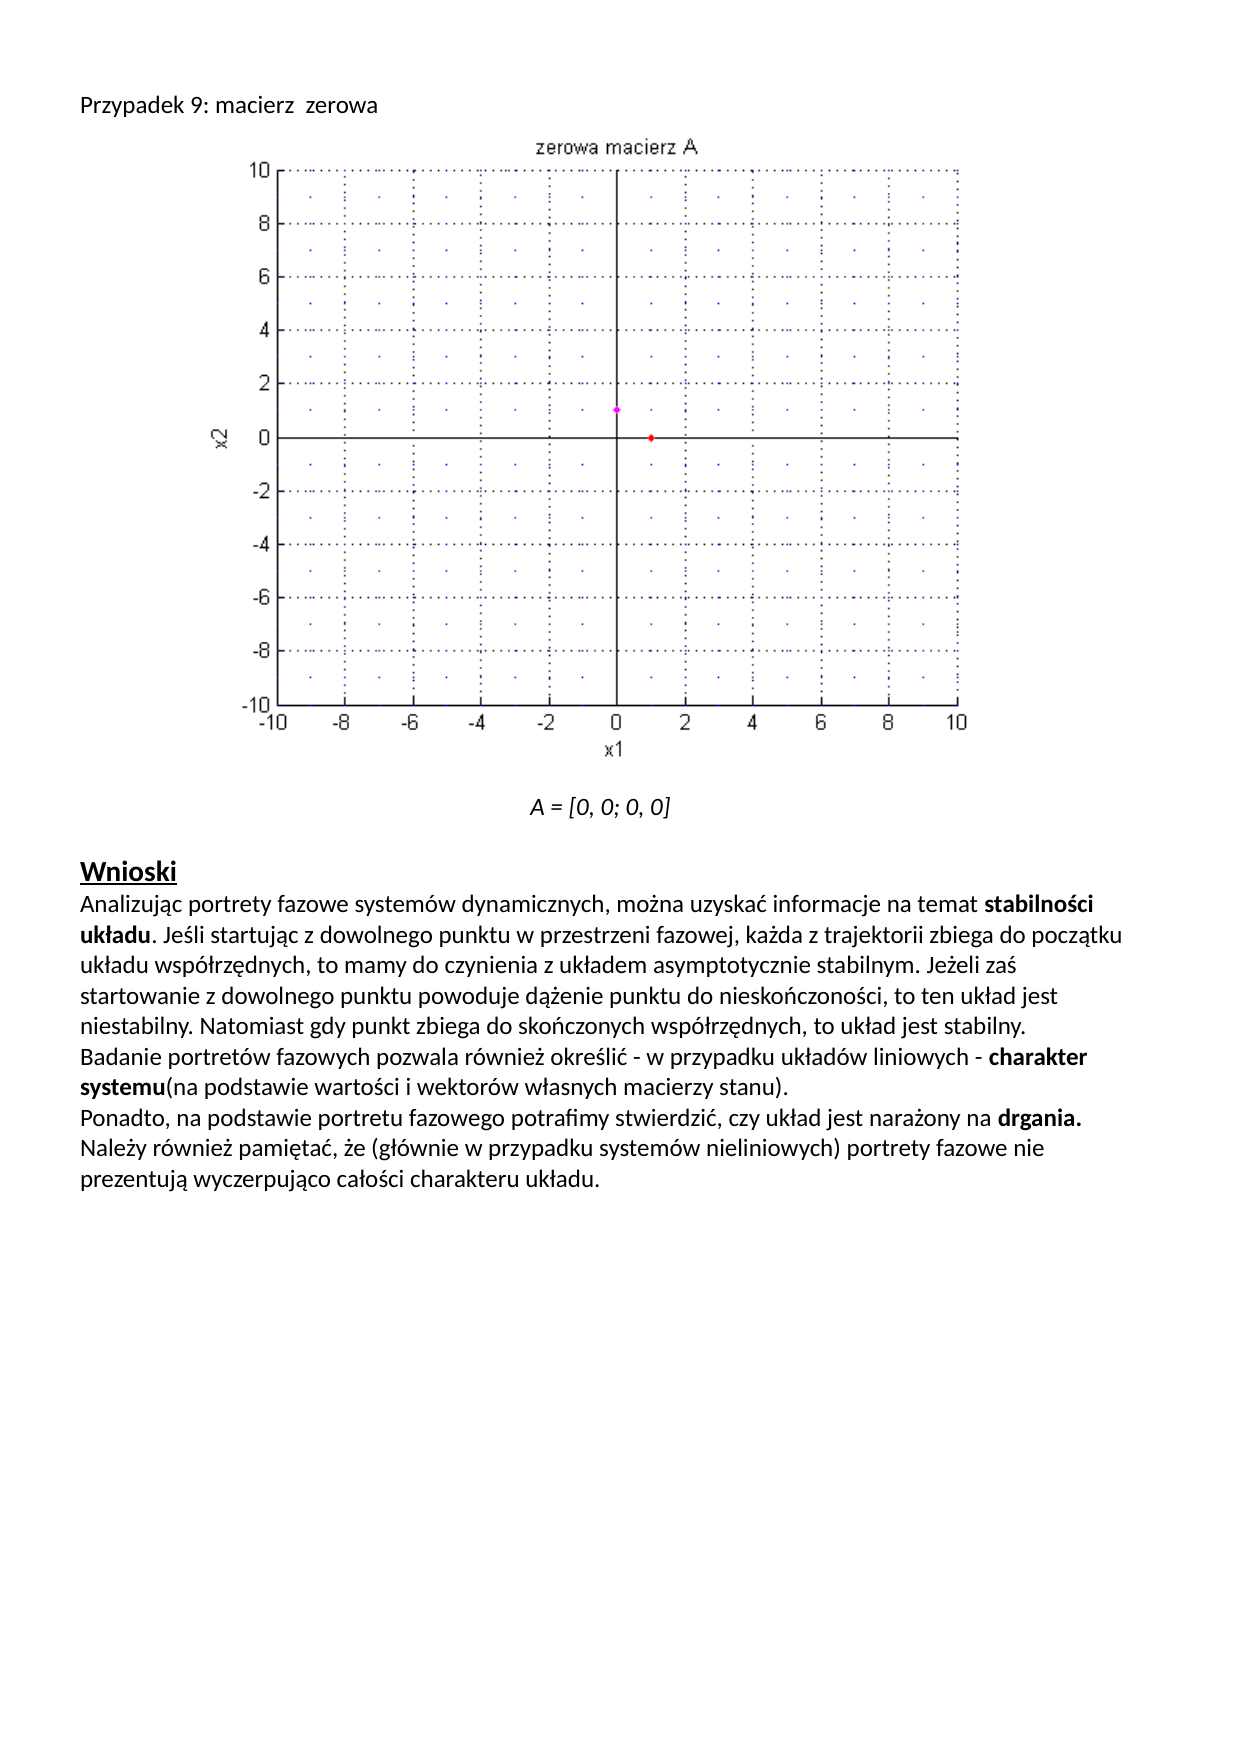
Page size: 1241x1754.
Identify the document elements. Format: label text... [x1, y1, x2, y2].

text Badanie portretów fazowych pozwala również określić - w przypadku układów liniowych - charakter systemu(na podstawie wartości i wektorów własnych macierzy stanu). [80, 1041, 1123, 1102]
text Analizując portrety fazowe systemów dynamicznych, można uzyskać informacje na temat stabilności układu. Jeśli startując z dowolnego punktu w przestrzeni fazowej, każda z trajektorii zbiega do początku układu współrzędnych, to mamy do czynienia z układem asymptotycznie stabilnym. Jeżeli zaś startowanie z dowolnego punktu powoduje dążenie punktu do nieskończoności, to ten układ jest niestabilny. Natomiast gdy punkt zbiega do skończonych współrzędnych, to układ jest stabilny. [80, 888, 1123, 1041]
text A = [0, 0; 0, 0] [80, 792, 1123, 822]
text Ponadto, na podstawie portretu fazowego potrafimy stwierdzić, czy układ jest narażony na drgania. [80, 1102, 1123, 1132]
text Przypadek 9: macierz zerowa [80, 89, 1123, 120]
text Należy również pamiętać, że (głównie w przypadku systemów nieliniowych) portrety fazowe nie prezentują wyczerpująco całości charakteru układu. [80, 1132, 1123, 1193]
text Wnioski [80, 853, 1123, 888]
picture [163, 120, 1040, 777]
